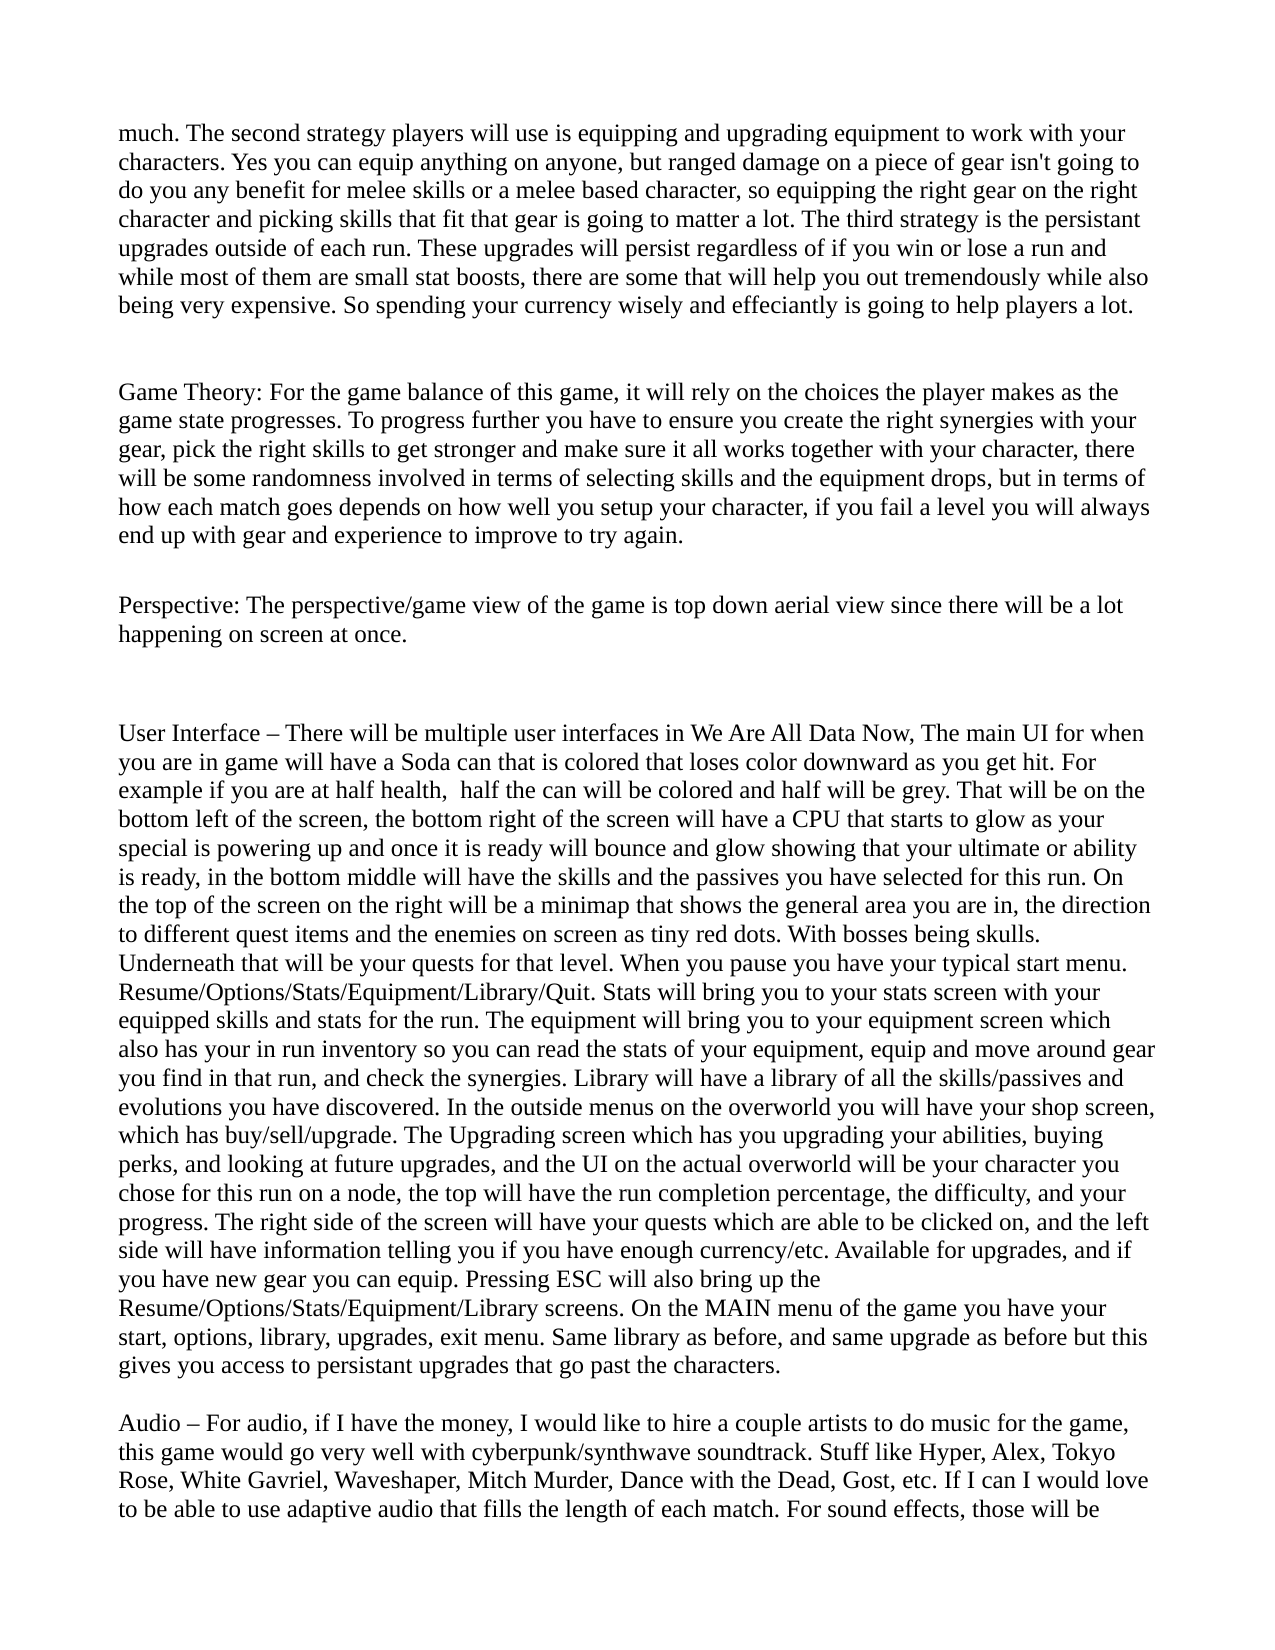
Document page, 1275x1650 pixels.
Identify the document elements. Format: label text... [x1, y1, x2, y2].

text Audio – For audio, if I have the money, I would like to hire a couple artists to do music for the game, this game would go very well with cyberpunk/synthwave soundtrack. Stuff like Hyper, Alex, Tokyo Rose, White Gavriel, Waveshaper, Mitch Murder, Dance with the Dead, Gost, etc. If I can I would love to be able to use adaptive audio that fills the length of each match. For sound effects, those will be [118, 1408, 1157, 1523]
text much. The second strategy players will use is equipping and upgrading equipment to work with your characters. Yes you can equip anything on anyone, but ranged damage on a piece of gear isn't going to do you any benefit for melee skills or a melee based character, so equipping the right gear on the right character and picking skills that fit that gear is going to matter a lot. The third strategy is the persistant upgrades outside of each run. These upgrades will persist regardless of if you win or lose a run and while most of them are small stat boosts, there are some that will help you out tremendously while also being very expensive. So spending your currency wisely and effeciantly is going to help players a lot. [118, 118, 1157, 319]
text Perspective: The perspective/game view of the game is top down aerial view since there will be a lot happening on screen at once. [118, 591, 1157, 648]
text Game Theory: For the game balance of this game, it will rely on the choices the player makes as the game state progresses. To progress further you have to ensure you create the right synergies with your gear, pick the right skills to get stronger and make sure it all works together with your character, there will be some randomness involved in terms of selecting skills and the equipment drops, but in terms of how each match goes depends on how well you setup your character, if you fail a level you will always end up with gear and experience to improve to try again. [118, 377, 1157, 549]
text User Interface – There will be multiple user interfaces in We Are All Data Now, The main UI for when you are in game will have a Soda can that is colored that loses color downward as you get hit. For example if you are at half health, half the can will be colored and half will be grey. That will be on the bottom left of the screen, the bottom right of the screen will have a CPU that starts to glow as your special is powering up and once it is ready will bounce and glow showing that your ultimate or ability is ready, in the bottom middle will have the skills and the passives you have selected for this run. On the top of the screen on the right will be a minimap that shows the general area you are in, the direction to different quest items and the enemies on screen as tiny red dots. With bosses being skulls. Underneath that will be your quests for that level. When you pause you have your typical start menu. Resume/Options/Stats/Equipment/Library/Quit. Stats will bring you to your stats screen with your equipped skills and stats for the run. The equipment will bring you to your equipment screen which also has your in run inventory so you can read the stats of your equipment, equip and move around gear you find in that run, and check the synergies. Library will have a library of all the skills/passives and evolutions you have discovered. In the outside menus on the overworld you will have your shop screen, which has buy/sell/upgrade. The Upgrading screen which has you upgrading your abilities, buying perks, and looking at future upgrades, and the UI on the actual overworld will be your character you chose for this run on a node, the top will have the run completion percentage, the difficulty, and your progress. The right side of the screen will have your quests which are able to be clicked on, and the left side will have information telling you if you have enough currency/etc. Available for upgrades, and if you have new gear you can equip. Pressing ESC will also bring up the Resume/Options/Stats/Equipment/Library screens. On the MAIN menu of the game you have your start, options, library, upgrades, exit menu. Same library as before, and same upgrade as before but this gives you access to persistant upgrades that go past the characters. [118, 718, 1157, 1379]
